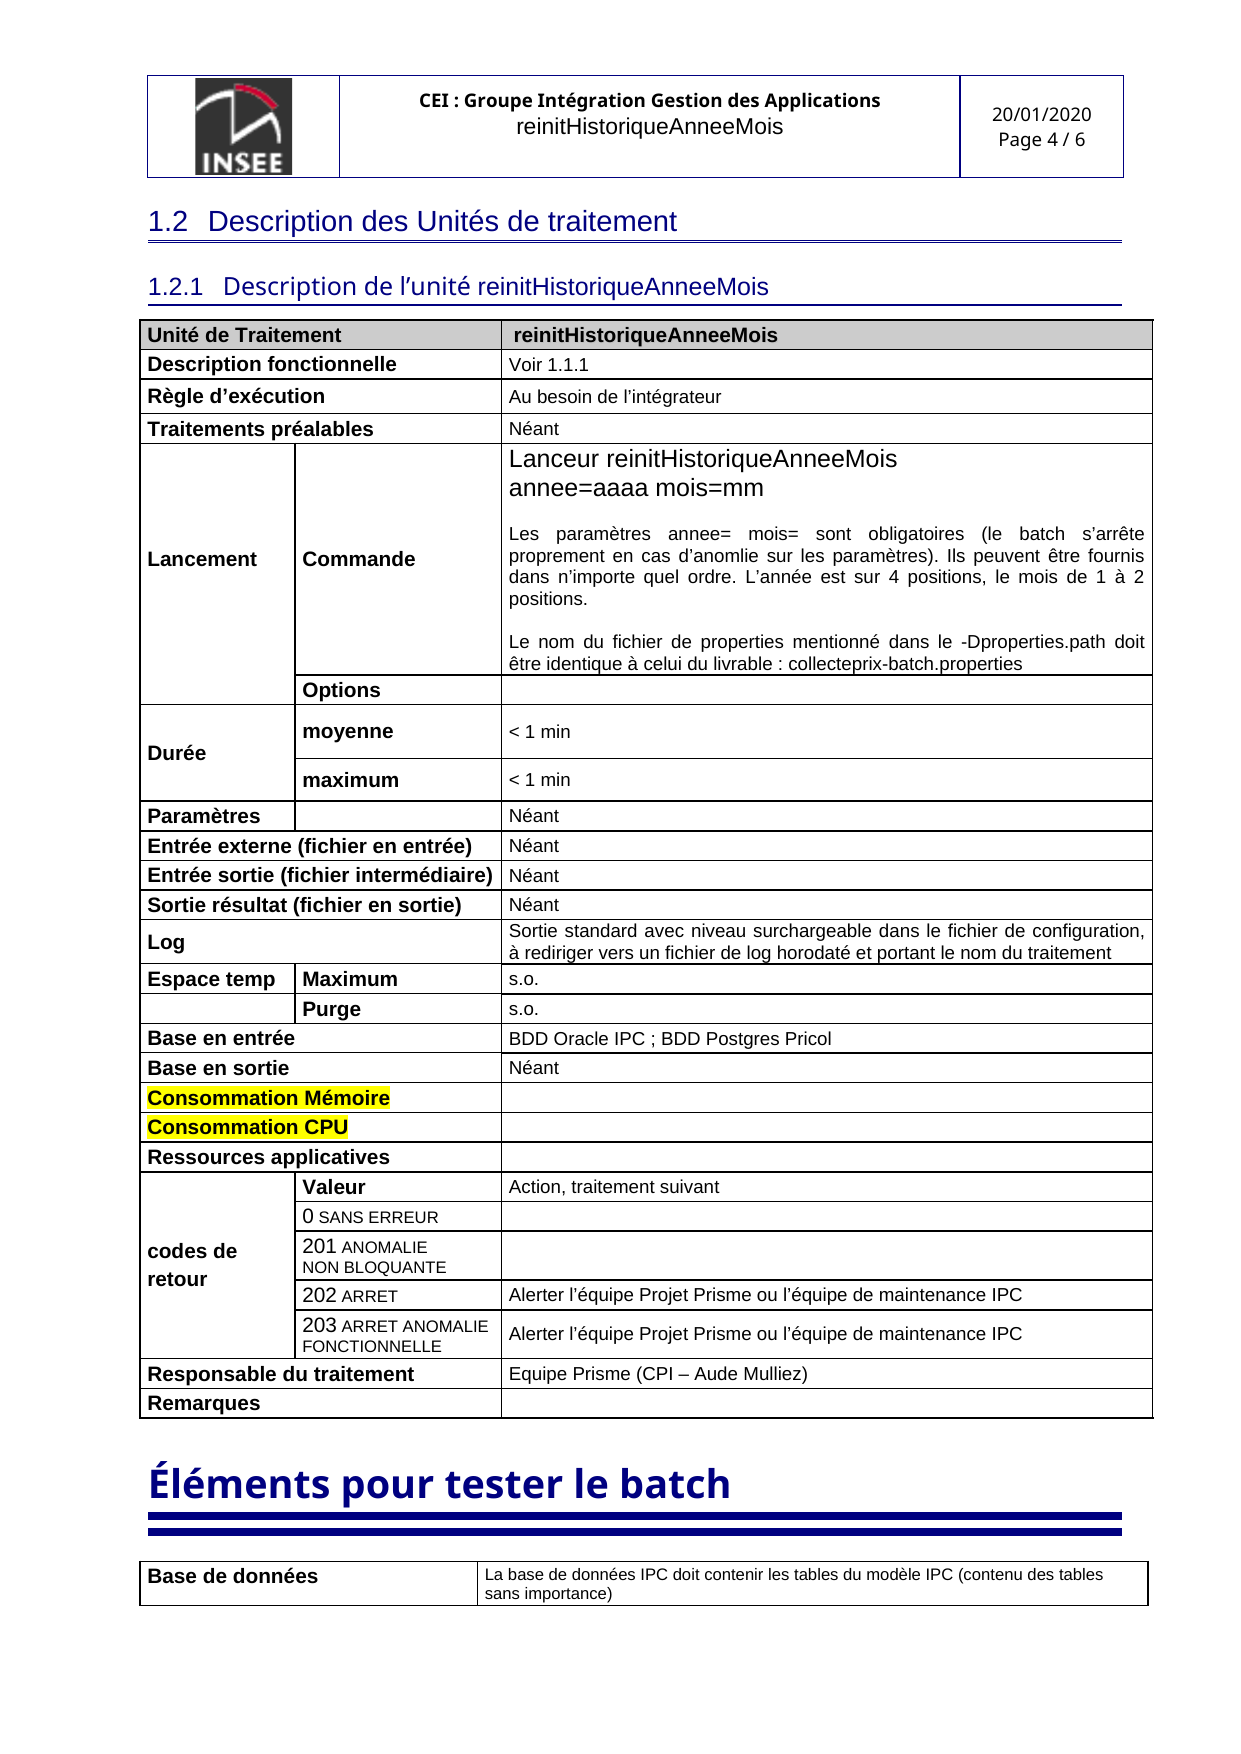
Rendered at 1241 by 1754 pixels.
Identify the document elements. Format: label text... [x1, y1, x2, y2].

table_cell [502, 1232, 1152, 1279]
table_cell Au besoin de l’intégrateur [502, 380, 1152, 413]
table_cell [502, 676, 1152, 704]
table_cell [502, 1113, 1152, 1141]
table_cell Equipe Prisme (CPI – Aude Mulliez) [502, 1359, 1152, 1387]
table_header Unité de Traitement [141, 321, 501, 349]
table_header reinitHistoriqueAnneeMois [502, 321, 1152, 349]
table_cell < 1 min [502, 759, 1152, 800]
table_header La base de données IPC doit contenir les tables du modèle IPC (contenu des tables sans importance) [478, 1562, 1147, 1605]
table_cell [502, 1083, 1152, 1112]
table_cell Log [141, 920, 501, 963]
table_cell [141, 674, 294, 704]
table_cell [502, 1389, 1152, 1417]
table_cell Alerter l’équipe Projet Prisme ou l’équipe de maintenance IPC [502, 1281, 1152, 1309]
table_cell 202 ARRET [296, 1281, 501, 1309]
table_cell Traitements préalables [141, 414, 501, 442]
table_cell Néant [502, 891, 1152, 919]
table_cell 0 SANS ERREUR [296, 1202, 501, 1230]
table_cell Alerter l’équipe Projet Prisme ou l’équipe de maintenance IPC [502, 1311, 1152, 1358]
table_cell BDD Oracle IPC ; BDD Postgres Pricol [502, 1024, 1152, 1052]
table_cell Durée [141, 705, 294, 800]
table_cell s.o. [502, 995, 1152, 1022]
table_cell Commande [296, 444, 501, 674]
table_header Base de données [141, 1562, 477, 1605]
table_cell Ressources applicatives [141, 1143, 501, 1171]
table_cell Description fonctionnelle [141, 350, 501, 378]
table_cell Purge [296, 994, 501, 1022]
table_cell Maximum [296, 964, 501, 993]
table_cell Valeur [296, 1173, 501, 1201]
table_cell Entrée sortie (fichier intermédiaire) [141, 861, 501, 889]
table_cell 203 ARRET ANOMALIE FONCTIONNELLE [296, 1311, 501, 1358]
table_cell Remarques [141, 1389, 501, 1417]
table_cell [502, 1202, 1152, 1230]
table_cell maximum [296, 759, 501, 800]
table_cell [296, 802, 501, 830]
subtitle [148, 1520, 1122, 1528]
table_cell Sortie résultat (fichier en sortie) [141, 891, 501, 919]
table_cell Néant [502, 832, 1152, 859]
table_cell Néant [502, 414, 1152, 442]
table_cell Action, traitement suivant [502, 1173, 1152, 1201]
table_cell [141, 994, 294, 1022]
table_cell Sortie standard avec niveau surchargeable dans le fichier de configuration, à rediriger vers un fichier de log horodaté et portant le nom du traitement [502, 920, 1152, 963]
table_cell s.o. [502, 965, 1152, 993]
table_cell [502, 1143, 1152, 1171]
table_cell Entrée externe (fichier en entrée) [141, 832, 501, 859]
table_cell Consommation Mémoire [141, 1083, 501, 1112]
subtitle Description des Unités de traitement [148, 204, 1122, 240]
table_cell 201 ANOMALIE NON BLOQUANTE [296, 1232, 501, 1279]
table_cell Règle d’exécution [141, 380, 501, 413]
table_cell Espace temp [141, 964, 294, 993]
table_cell Néant [502, 861, 1152, 889]
table_cell Lanceur reinitHistoriqueAnneeMois annee=aaaa mois=mm Les paramètres annee= mois= sont obligatoires (le batch s’arrête proprement en cas d’anomlie sur les paramètres). Ils peuvent être fournis dans n’importe quel ordre. L’année est sur 4 positions, le mois de 1 à 2 positions. Le nom du fichier de properties mentionné dans le -Dproperties.path doit être identique à celui du livrable : collecteprix-batch.properties [502, 444, 1152, 674]
table_cell Néant [502, 802, 1152, 830]
table_cell Consommation CPU [141, 1113, 501, 1141]
table_cell Options [296, 676, 501, 704]
table_cell Lancement [141, 444, 294, 674]
table_cell Voir 1.1.1 [502, 350, 1152, 378]
table_cell Base en entrée [141, 1024, 501, 1052]
table_cell moyenne [296, 705, 501, 757]
subtitle Éléments pour tester le batch [148, 1456, 1122, 1512]
table_cell codes de retour [141, 1173, 294, 1358]
table_cell Néant [502, 1054, 1152, 1082]
table_cell < 1 min [502, 705, 1152, 757]
subtitle Description de l’unité reinitHistoriqueAnneeMois [148, 268, 1122, 304]
table_cell Responsable du traitement [141, 1359, 501, 1387]
picture [195, 78, 293, 175]
table_cell Base en sortie [141, 1053, 501, 1082]
table_cell Paramètres [141, 802, 294, 830]
